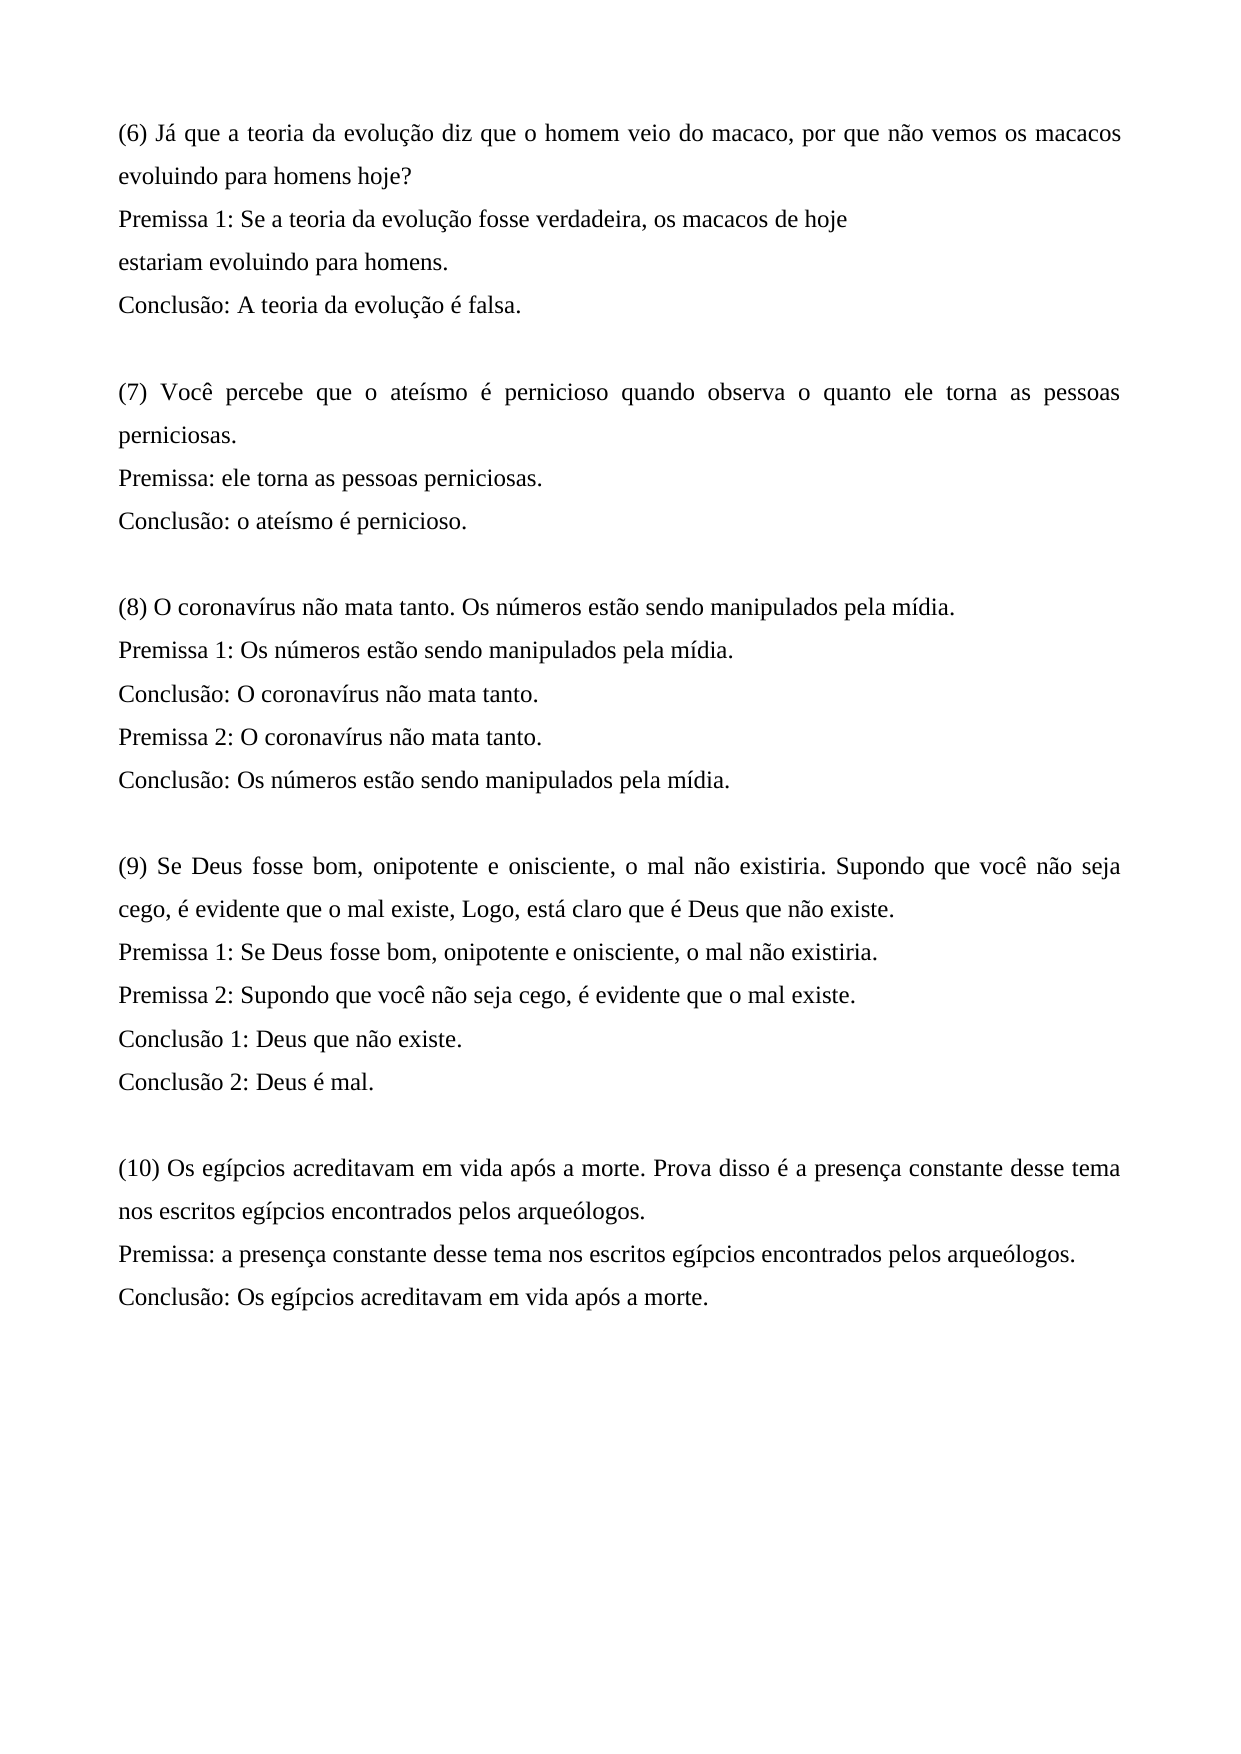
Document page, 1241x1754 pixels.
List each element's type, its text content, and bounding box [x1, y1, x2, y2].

text Premissa 1: Se a teoria da evolução fosse verdadeira, os macacos de hoje [118, 204, 1122, 233]
text Conclusão: o ateísmo é pernicioso. [118, 506, 1122, 535]
text (8) O coronavírus não mata tanto. Os números estão sendo manipulados pela mídia. [118, 592, 1122, 621]
text estariam evoluindo para homens. [118, 247, 1122, 276]
text Conclusão: O coronavírus não mata tanto. [118, 679, 1122, 707]
text Conclusão 1: Deus que não existe. [118, 1024, 1122, 1052]
text Premissa 2: Supondo que você não seja cego, é evidente que o mal existe. [118, 981, 1122, 1009]
text Conclusão: Os números estão sendo manipulados pela mídia. [118, 765, 1122, 794]
text Premissa 1: Se Deus fosse bom, onipotente e onisciente, o mal não existiria. [118, 937, 1122, 966]
text Conclusão 2: Deus é mal. [118, 1067, 1122, 1096]
text Premissa 2: O coronavírus não mata tanto. [118, 722, 1122, 751]
text (9) Se Deus fosse bom, onipotente e onisciente, o mal não existiria. Supondo que você não seja cego, é evidente que o mal existe, Logo, está claro que é Deus que não existe. [118, 851, 1122, 923]
text Conclusão: A teoria da evolução é falsa. [118, 291, 1122, 319]
text Conclusão: Os egípcios acreditavam em vida após a morte. [118, 1282, 1122, 1311]
text (7) Você percebe que o ateísmo é pernicioso quando observa o quanto ele torna as pessoas perniciosas. [118, 377, 1122, 449]
text (6) Já que a teoria da evolução diz que o homem veio do macaco, por que não vemos os macacos evoluindo para homens hoje? [118, 118, 1122, 190]
text (10) Os egípcios acreditavam em vida após a morte. Prova disso é a presença constante desse tema nos escritos egípcios encontrados pelos arqueólogos. [118, 1153, 1122, 1225]
text Premissa: a presença constante desse tema nos escritos egípcios encontrados pelos arqueólogos. [118, 1239, 1122, 1268]
text Premissa: ele torna as pessoas perniciosas. [118, 463, 1122, 492]
text Premissa 1: Os números estão sendo manipulados pela mídia. [118, 636, 1122, 664]
